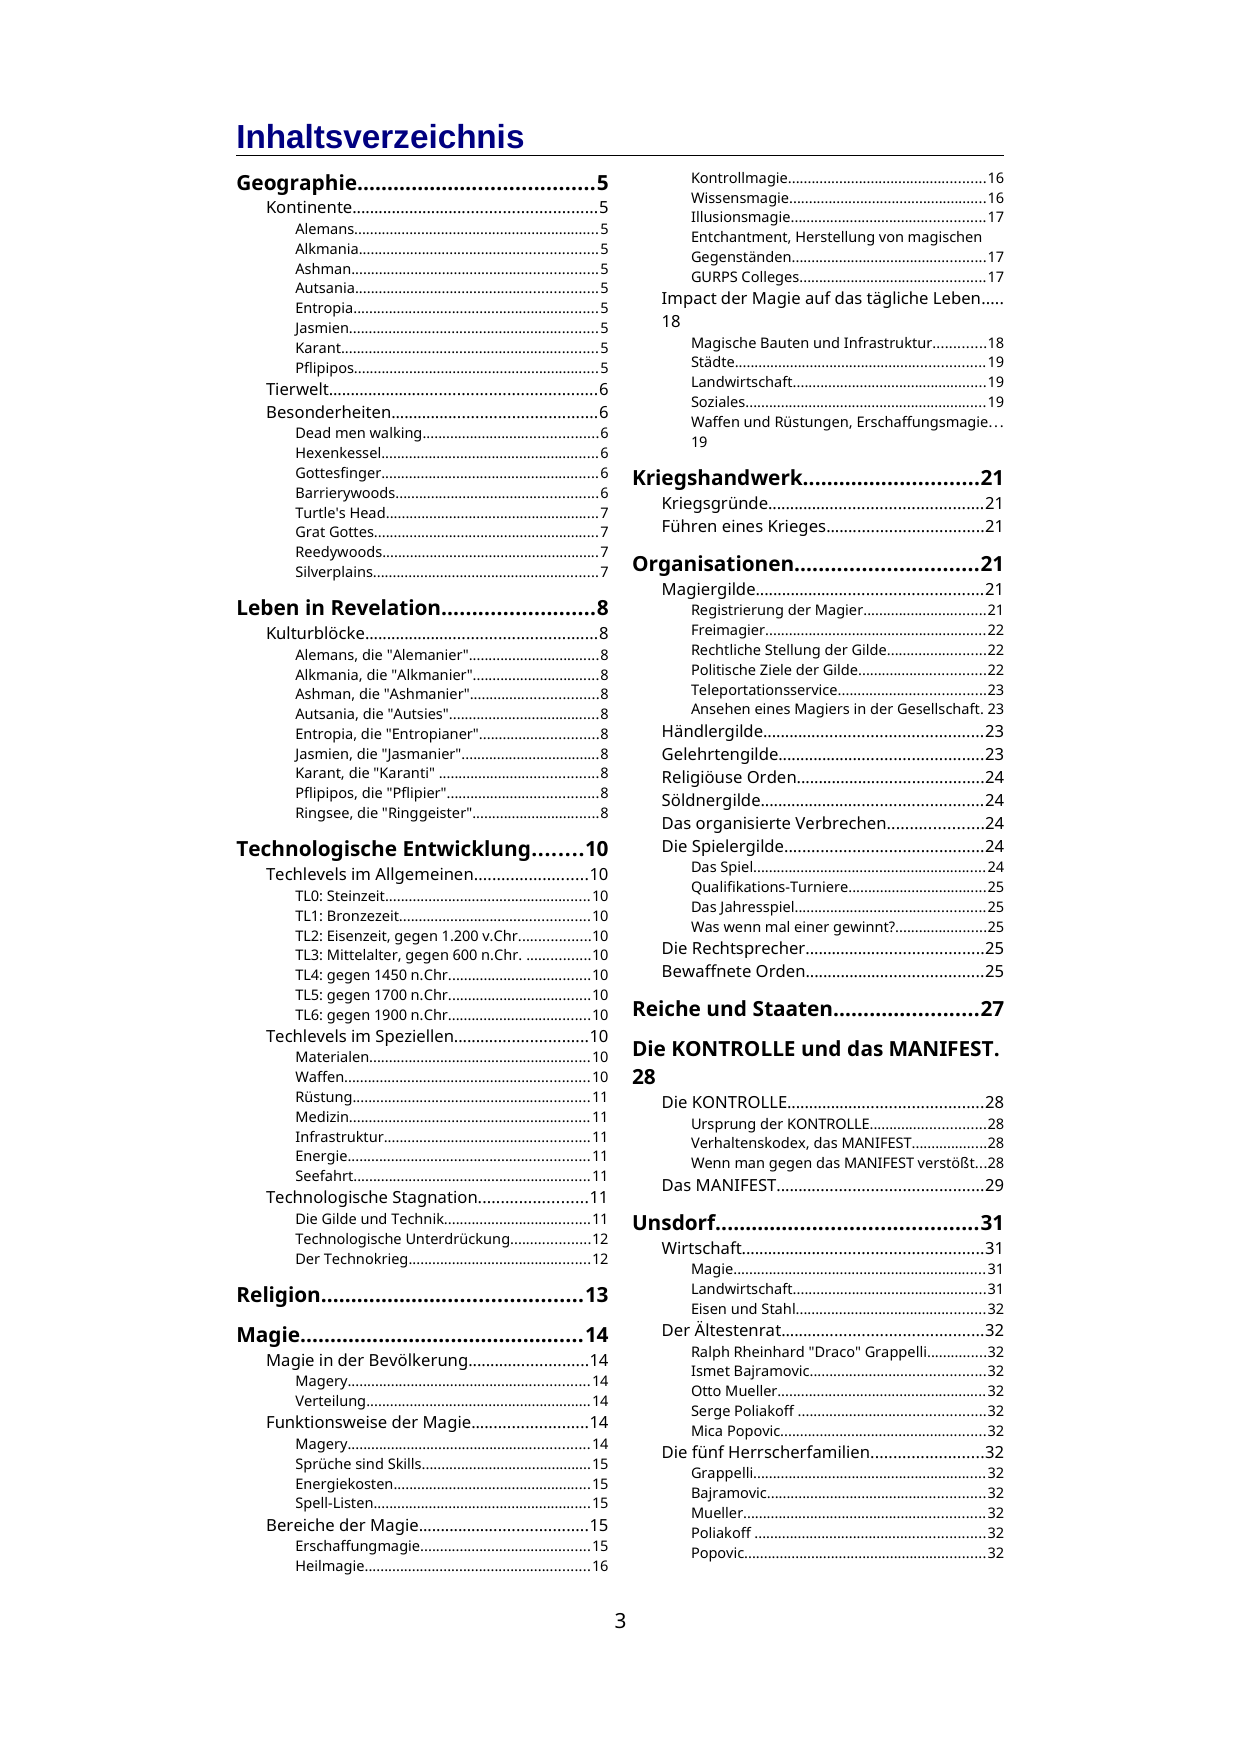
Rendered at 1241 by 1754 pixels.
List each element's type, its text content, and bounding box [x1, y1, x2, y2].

text Techlevels im Speziellen 10 [266, 1024, 608, 1047]
text Was wenn mal einer gewinnt? 25 [691, 917, 1004, 936]
text Rechtliche Stellung der Gilde 22 [691, 640, 1004, 660]
text Kulturblöcke 8 [266, 622, 608, 645]
text Söldnergilde 24 [661, 788, 1004, 811]
text Impact der Magie auf das tägliche Leben 18 [661, 286, 1004, 332]
text Grat Gottes 7 [295, 522, 608, 542]
text Magery 14 [295, 1434, 608, 1454]
text Unsdorf 31 [632, 1208, 1004, 1236]
text Autsania 5 [295, 278, 608, 298]
text Energie 11 [295, 1146, 608, 1166]
text Alemans, die "Alemanier" 8 [295, 645, 608, 664]
text Medizin 11 [295, 1107, 608, 1127]
text Religion 13 [236, 1280, 608, 1308]
text Karant 5 [295, 338, 608, 357]
text Entchantment, Herstellung von magischen Gegenständen 17 [691, 227, 1004, 267]
text Erschaffungmagie 15 [295, 1536, 608, 1556]
text Die KONTROLLE und das MANIFEST 28 [632, 1034, 1004, 1091]
text Organisationen 21 [632, 549, 1004, 577]
text Grappelli 32 [691, 1463, 1004, 1483]
text Sprüche sind Skills 15 [295, 1454, 608, 1473]
text Kontinente 5 [266, 196, 608, 219]
text Magery 14 [295, 1371, 608, 1391]
text Entropia, die "Entropianer" 8 [295, 724, 608, 744]
text TL5: gegen 1700 n.Chr. 10 [295, 985, 608, 1004]
text Die fünf Herrscherfamilien 32 [661, 1440, 1004, 1463]
text TL3: Mittelalter, gegen 600 n.Chr. 10 [295, 945, 608, 965]
text Gelehrtengilde 23 [661, 742, 1004, 765]
text Funktionsweise der Magie 14 [266, 1411, 608, 1434]
text Illusionsmagie 17 [691, 207, 1004, 227]
text Das MANIFEST 29 [661, 1173, 1004, 1196]
text Barrierywoods 6 [295, 483, 608, 502]
text Mica Popovic 32 [691, 1421, 1004, 1440]
text TL4: gegen 1450 n.Chr. 10 [295, 965, 608, 985]
text Ansehen eines Magiers in der Gesellschaft 23 [691, 699, 1004, 719]
text Ralph Rheinhard "Draco" Grappelli 32 [691, 1341, 1004, 1361]
text Das organisierte Verbrechen 24 [661, 811, 1004, 834]
text Das Jahresspiel 25 [691, 897, 1004, 917]
text Dead men walking 6 [295, 423, 608, 443]
text Wissensmagie 16 [691, 187, 1004, 207]
text Qualifikations-Turniere 25 [691, 877, 1004, 897]
text Serge Poliakoff 32 [691, 1401, 1004, 1421]
text Besonderheiten 6 [266, 400, 608, 423]
text Seefahrt 11 [295, 1166, 608, 1186]
text Energiekosten 15 [295, 1473, 608, 1493]
text Entropia 5 [295, 298, 608, 318]
text Turtle's Head 7 [295, 502, 608, 522]
text Religiöuse Orden 24 [661, 765, 1004, 788]
text Bereiche der Magie 15 [266, 1513, 608, 1536]
text Kontrollmagie 16 [691, 168, 1004, 187]
text TL0: Steinzeit 10 [295, 886, 608, 906]
text Mueller 32 [691, 1503, 1004, 1523]
text Eisen und Stahl 32 [691, 1299, 1004, 1318]
text Ringsee, die "Ringgeister" 8 [295, 803, 608, 823]
text Politische Ziele der Gilde 22 [691, 660, 1004, 679]
text Jasmien, die "Jasmanier" 8 [295, 744, 608, 763]
text Waffen 10 [295, 1067, 608, 1087]
text Die Rechtsprecher 25 [661, 936, 1004, 959]
text TL2: Eisenzeit, gegen 1.200 v.Chr. 10 [295, 925, 608, 945]
text Otto Mueller 32 [691, 1381, 1004, 1401]
text Landwirtschaft 31 [691, 1279, 1004, 1299]
text Der Ältestenrat 32 [661, 1318, 1004, 1341]
text Magische Bauten und Infrastruktur 18 [691, 332, 1004, 352]
text TL1: Bronzezeit 10 [295, 906, 608, 925]
text Die KONTROLLE 28 [661, 1091, 1004, 1114]
text Heilmagie 16 [295, 1556, 608, 1576]
text Autsania, die "Autsies" 8 [295, 704, 608, 724]
text Alkmania, die "Alkmanier" 8 [295, 664, 608, 684]
text Reiche und Staaten 27 [632, 994, 1004, 1022]
text Infrastruktur 11 [295, 1127, 608, 1146]
text Waffen und Rüstungen, Erschaffungsmagie 19 [691, 412, 1004, 451]
text Techlevels im Allgemeinen 10 [266, 863, 608, 886]
text Städte 19 [691, 352, 1004, 372]
text Magiergilde 21 [661, 577, 1004, 600]
text Führen eines Krieges 21 [661, 514, 1004, 537]
text Magie 31 [691, 1259, 1004, 1279]
text Spell-Listen 15 [295, 1493, 608, 1513]
text Verhaltenskodex, das MANIFEST 28 [691, 1133, 1004, 1153]
text Technologische Entwicklung 10 [236, 834, 608, 863]
text Technologische Unterdrückung 12 [295, 1229, 608, 1248]
text Gottesfinger 6 [295, 463, 608, 483]
text Rüstung 11 [295, 1087, 608, 1107]
text Alkmania 5 [295, 239, 608, 258]
text GURPS Colleges 17 [691, 267, 1004, 286]
text Die Spielergilde 24 [661, 834, 1004, 857]
text Magie 14 [236, 1320, 608, 1348]
text Ashman 5 [295, 258, 608, 278]
text Landwirtschaft 19 [691, 372, 1004, 392]
text Ismet Bajramovic 32 [691, 1361, 1004, 1381]
text Geographie 5 [236, 168, 608, 196]
text Leben in Revelation 8 [236, 593, 608, 622]
text Reedywoods 7 [295, 542, 608, 562]
text Pflipipos 5 [295, 357, 608, 377]
text TL6: gegen 1900 n.Chr 10 [295, 1004, 608, 1024]
text Bewaffnete Orden 25 [661, 959, 1004, 982]
text Karant, die "Karanti" 8 [295, 763, 608, 783]
text Ashman, die "Ashmanier" 8 [295, 684, 608, 704]
text Bajramovic 32 [691, 1483, 1004, 1503]
text Händlergilde 23 [661, 719, 1004, 742]
text Ursprung der KONTROLLE 28 [691, 1114, 1004, 1133]
text Der Technokrieg 12 [295, 1248, 608, 1268]
text Pflipipos, die "Pflipier" 8 [295, 783, 608, 803]
text Soziales 19 [691, 392, 1004, 412]
text Kriegshandwerk 21 [632, 463, 1004, 491]
text Freimagier 22 [691, 620, 1004, 640]
text Alemans 5 [295, 219, 608, 239]
text Tierwelt 6 [266, 377, 608, 400]
text Jasmien 5 [295, 318, 608, 338]
text Teleportationsservice 23 [691, 679, 1004, 699]
subtitle Inhaltsverzeichnis [236, 118, 1004, 155]
text Silverplains 7 [295, 562, 608, 582]
text Registrierung der Magier 21 [691, 600, 1004, 620]
text Popovic 32 [691, 1543, 1004, 1562]
text Wirtschaft 31 [661, 1236, 1004, 1259]
text Kriegsgründe 21 [661, 491, 1004, 514]
text Die Gilde und Technik 11 [295, 1209, 608, 1229]
text Das Spiel 24 [691, 857, 1004, 877]
text Verteilung 14 [295, 1391, 608, 1411]
text Poliakoff 32 [691, 1523, 1004, 1543]
text Wenn man gegen das MANIFEST verstößt 28 [691, 1153, 1004, 1173]
text Materialen 10 [295, 1047, 608, 1067]
text Hexenkessel 6 [295, 443, 608, 463]
text Technologische Stagnation 11 [266, 1186, 608, 1209]
text Magie in der Bevölkerung 14 [266, 1348, 608, 1371]
